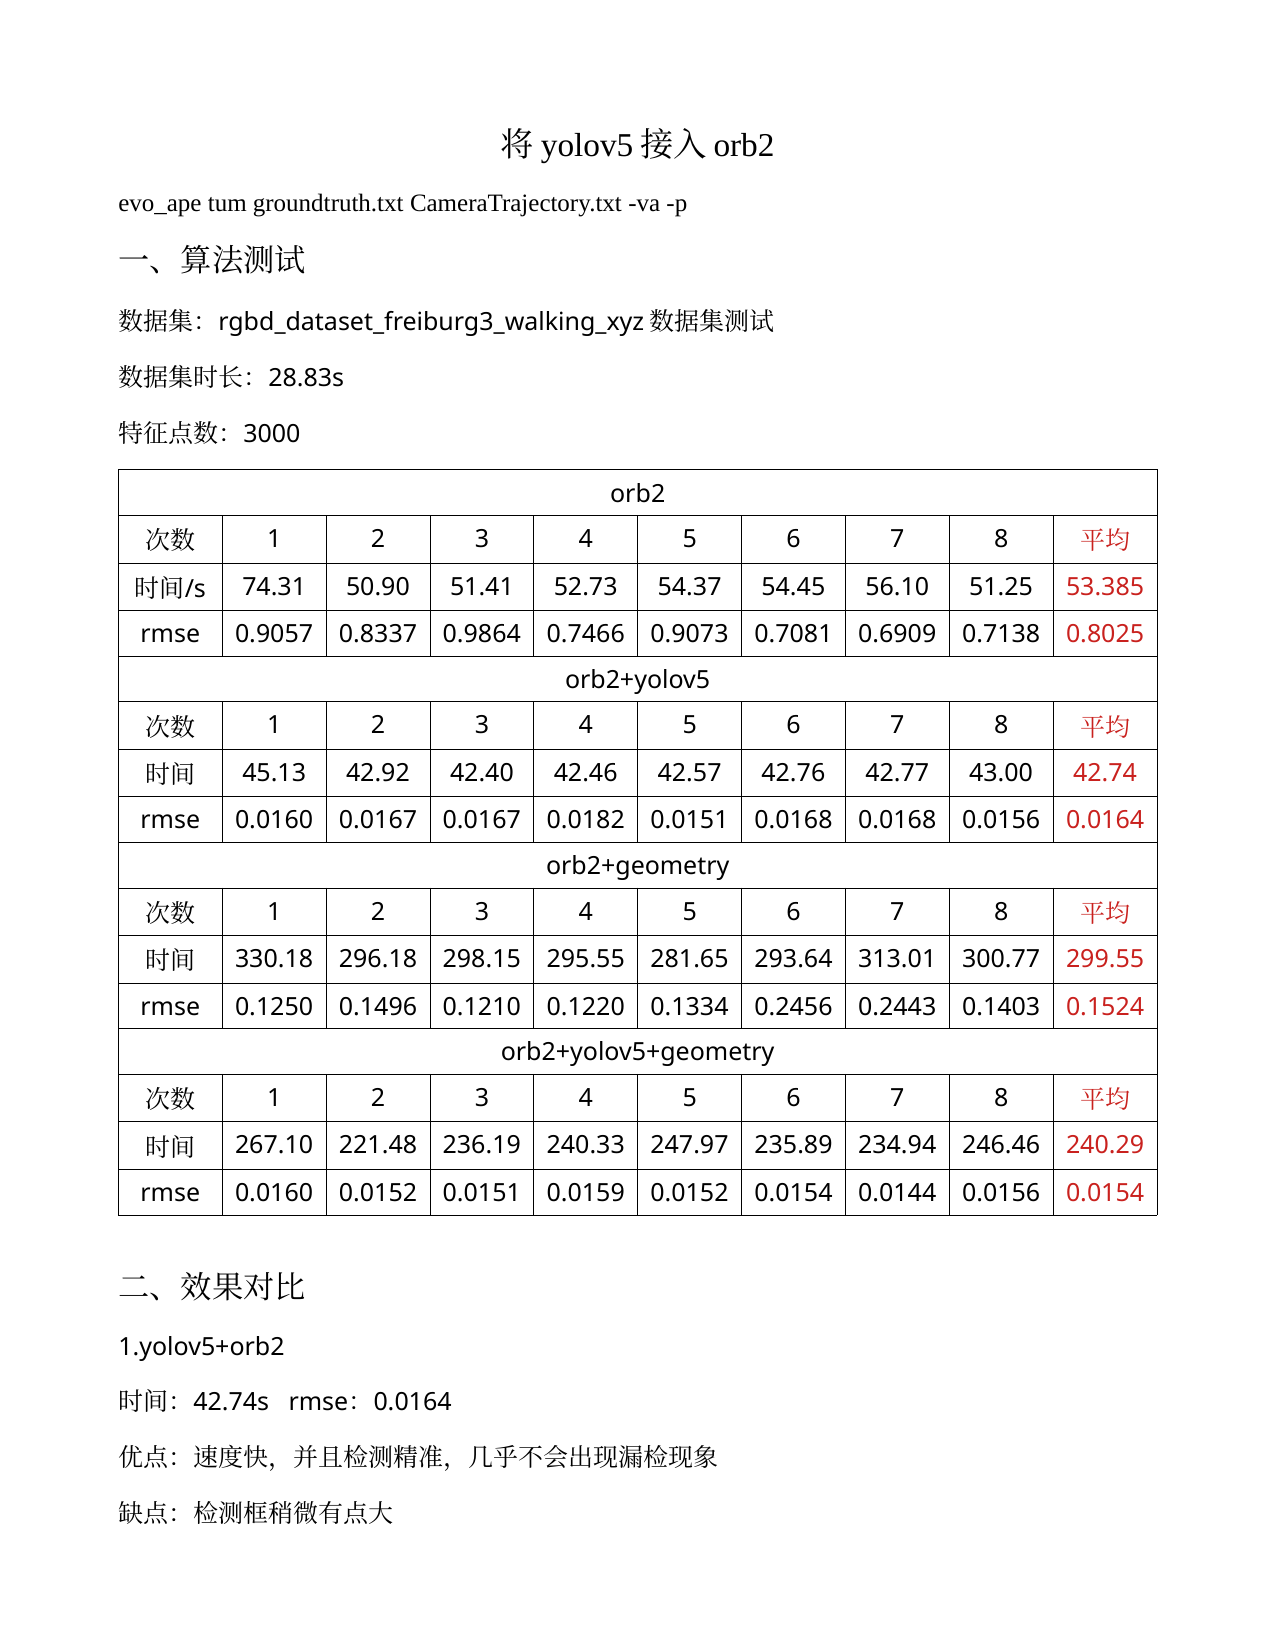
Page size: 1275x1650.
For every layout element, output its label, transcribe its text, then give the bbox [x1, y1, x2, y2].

table_cell 51.25 [950, 564, 1053, 610]
table_cell 54.37 [638, 564, 741, 610]
table_cell 42.74 [1054, 750, 1157, 796]
table_cell 8 [950, 702, 1053, 749]
table_cell 293.64 [742, 936, 845, 983]
table_cell 2 [327, 889, 430, 935]
table_cell 235.89 [742, 1122, 845, 1169]
table_cell 4 [534, 516, 637, 562]
table_cell 0.0167 [327, 797, 430, 842]
table_cell 5 [638, 702, 741, 749]
table_cell 0.0154 [742, 1170, 845, 1214]
table_cell 次数 [119, 1075, 222, 1121]
table_cell 5 [638, 889, 741, 935]
table_cell 0.9864 [431, 611, 533, 656]
table_cell 313.01 [846, 936, 949, 983]
table_cell 247.97 [638, 1122, 741, 1169]
table_cell 6 [742, 702, 845, 749]
table_cell 3 [431, 516, 533, 562]
text 二、效果对比 [118, 1262, 1157, 1307]
table_cell 5 [638, 1075, 741, 1121]
table_cell 0.1220 [534, 984, 637, 1028]
table_cell 52.73 [534, 564, 637, 610]
table_cell 6 [742, 1075, 845, 1121]
text 特征点数：3000 [118, 413, 1157, 449]
table_cell 298.15 [431, 936, 533, 983]
table_cell 330.18 [223, 936, 326, 983]
table_cell 1 [223, 889, 326, 935]
table_cell 45.13 [223, 750, 326, 796]
table_cell 42.40 [431, 750, 533, 796]
table_cell 74.31 [223, 564, 326, 610]
table_cell 0.0156 [950, 797, 1053, 842]
table_cell 2 [327, 516, 430, 562]
table_cell 42.57 [638, 750, 741, 796]
table_cell orb2+yolov5+geometry [119, 1029, 1157, 1074]
table_cell 3 [431, 702, 533, 749]
table_cell 56.10 [846, 564, 949, 610]
table_cell 0.0159 [534, 1170, 637, 1214]
table_cell 0.9073 [638, 611, 741, 656]
table_cell 8 [950, 1075, 1053, 1121]
table_cell rmse [119, 1170, 222, 1214]
table_cell 0.2443 [846, 984, 949, 1028]
table_cell 0.1210 [431, 984, 533, 1028]
table_cell 246.46 [950, 1122, 1053, 1169]
table_cell 42.76 [742, 750, 845, 796]
table_header orb2 [119, 470, 1157, 515]
table_cell 4 [534, 702, 637, 749]
table_cell 51.41 [431, 564, 533, 610]
table_cell 267.10 [223, 1122, 326, 1169]
table_cell orb2+geometry [119, 843, 1157, 888]
text 数据集时长：28.83s [118, 357, 1157, 393]
table_cell 4 [534, 1075, 637, 1121]
table_cell 234.94 [846, 1122, 949, 1169]
table_cell 时间/s [119, 564, 222, 610]
table_cell 0.1496 [327, 984, 430, 1028]
table_cell 0.0164 [1054, 797, 1157, 842]
table_cell 8 [950, 889, 1053, 935]
table_cell 0.0168 [846, 797, 949, 842]
table_cell 0.0168 [742, 797, 845, 842]
table_cell 236.19 [431, 1122, 533, 1169]
table_cell 2 [327, 1075, 430, 1121]
table_cell 1 [223, 702, 326, 749]
table_cell 0.0151 [431, 1170, 533, 1214]
table_cell 0.1524 [1054, 984, 1157, 1028]
table_cell 0.0144 [846, 1170, 949, 1214]
table_cell 6 [742, 516, 845, 562]
table_cell 0.0152 [638, 1170, 741, 1214]
table_cell 53.385 [1054, 564, 1157, 610]
table_cell 0.0182 [534, 797, 637, 842]
text 数据集：rgbd_dataset_freiburg3_walking_xyz数据集测试 [118, 302, 1157, 338]
table_cell 50.90 [327, 564, 430, 610]
table_cell 时间 [119, 750, 222, 796]
table_cell 42.77 [846, 750, 949, 796]
table_cell 0.0167 [431, 797, 533, 842]
table_cell 7 [846, 516, 949, 562]
text 一、算法测试 [118, 235, 1157, 280]
table_cell 0.7081 [742, 611, 845, 656]
table_cell 平均 [1054, 702, 1157, 749]
table_cell 7 [846, 1075, 949, 1121]
table_cell 0.0152 [327, 1170, 430, 1214]
text 将yolov5接入orb2 [118, 118, 1157, 166]
table_cell 次数 [119, 889, 222, 935]
text 优点：速度快，并且检测精准，几乎不会出现漏检现象 [118, 1438, 1157, 1474]
table_cell 296.18 [327, 936, 430, 983]
table_cell 221.48 [327, 1122, 430, 1169]
table_cell 0.9057 [223, 611, 326, 656]
text 缺点：检测框稍微有点大 [118, 1494, 1157, 1530]
table_cell 295.55 [534, 936, 637, 983]
table_cell 42.92 [327, 750, 430, 796]
table_cell 平均 [1054, 516, 1157, 562]
table_cell 240.29 [1054, 1122, 1157, 1169]
table_cell 次数 [119, 702, 222, 749]
table_cell 3 [431, 889, 533, 935]
table_cell 240.33 [534, 1122, 637, 1169]
table_cell 7 [846, 702, 949, 749]
table_cell 0.2456 [742, 984, 845, 1028]
table_cell rmse [119, 611, 222, 656]
table_cell 平均 [1054, 1075, 1157, 1121]
table_cell 7 [846, 889, 949, 935]
table_cell 281.65 [638, 936, 741, 983]
text 时间：42.74s rmse：0.0164 [118, 1382, 1157, 1418]
table_cell 0.1403 [950, 984, 1053, 1028]
table_cell 300.77 [950, 936, 1053, 983]
table_cell 42.46 [534, 750, 637, 796]
table_cell 0.1250 [223, 984, 326, 1028]
table_cell orb2+yolov5 [119, 657, 1157, 701]
table_cell 3 [431, 1075, 533, 1121]
table_cell 0.8337 [327, 611, 430, 656]
table_cell 0.7466 [534, 611, 637, 656]
table_cell 0.0154 [1054, 1170, 1157, 1214]
table_cell 5 [638, 516, 741, 562]
table_cell 0.0151 [638, 797, 741, 842]
table_cell 时间 [119, 1122, 222, 1169]
table_cell 43.00 [950, 750, 1053, 796]
table_cell 0.1334 [638, 984, 741, 1028]
table_cell 0.0156 [950, 1170, 1053, 1214]
table_cell 4 [534, 889, 637, 935]
text 1.yolov5+orb2 [118, 1328, 1157, 1362]
table_cell 8 [950, 516, 1053, 562]
table_cell 299.55 [1054, 936, 1157, 983]
table_cell 54.45 [742, 564, 845, 610]
table_cell 0.0160 [223, 797, 326, 842]
text evo_ape tum groundtruth.txt CameraTrajectory.txt -va -p [118, 188, 1157, 217]
table_cell 次数 [119, 516, 222, 562]
table_cell 时间 [119, 936, 222, 983]
table_cell 0.0160 [223, 1170, 326, 1214]
table_cell 0.8025 [1054, 611, 1157, 656]
table_cell 1 [223, 1075, 326, 1121]
table_cell rmse [119, 984, 222, 1028]
table_cell 0.6909 [846, 611, 949, 656]
table_cell 2 [327, 702, 430, 749]
table_cell 1 [223, 516, 326, 562]
table_cell rmse [119, 797, 222, 842]
table_cell 平均 [1054, 889, 1157, 935]
table_cell 6 [742, 889, 845, 935]
table_cell 0.7138 [950, 611, 1053, 656]
